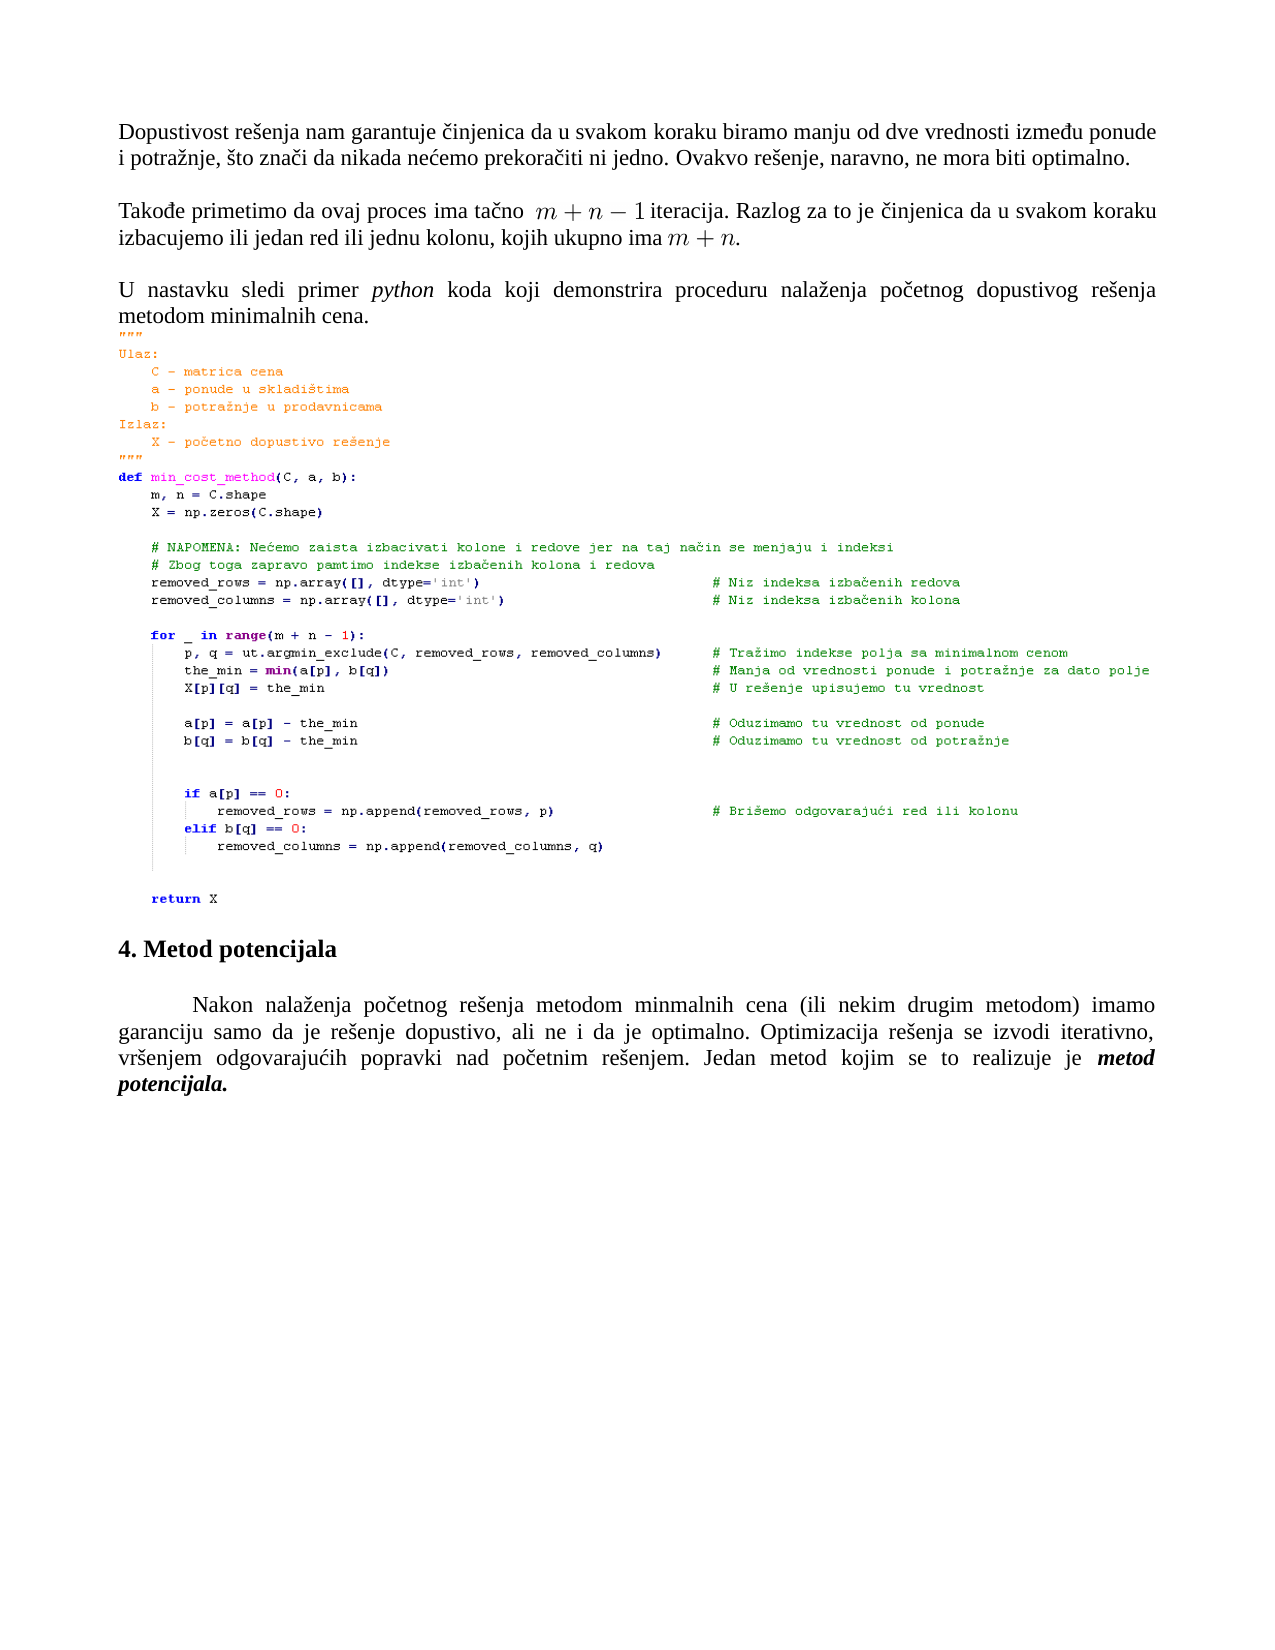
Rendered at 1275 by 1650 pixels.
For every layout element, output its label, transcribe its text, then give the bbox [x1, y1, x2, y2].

picture [536, 202, 644, 221]
text 4. Metod potencijala [118, 934, 1157, 963]
picture [668, 230, 735, 247]
text Dopustivost rešenja nam garantuje činjenica da u svakom koraku biramo manju od dve vrednosti između ponude i potražnje, što znači da nikada nećemo prekoračiti ni jedno. Ovakvo rešenje, naravno, ne mora biti optimalno. [118, 118, 1157, 171]
text U nastavku sledi primer python koda koji demonstrira proceduru nalaženja početnog dopustivog rešenja metodom minimalnih cena. [118, 276, 1157, 328]
text Takođe primetimo da ovaj proces ima tačno iteracija. Razlog za to je činjenica da u svakom koraku izbacujemo ili jedan red ili jednu kolonu, kojih ukupno ima . [118, 197, 1157, 250]
text Nakon nalaženja početnog rešenja metodom minmalnih cena (ili nekim drugim metodom) imamo garanciju samo da je rešenje dopustivo, ali ne i da je optimalno. Optimizacija rešenja se izvodi iterativno, vršenjem odgovarajućih popravki nad početnim rešenjem. Jedan metod kojim se to realizuje je metod potencijala. [118, 991, 1157, 1097]
picture [118, 328, 1157, 908]
